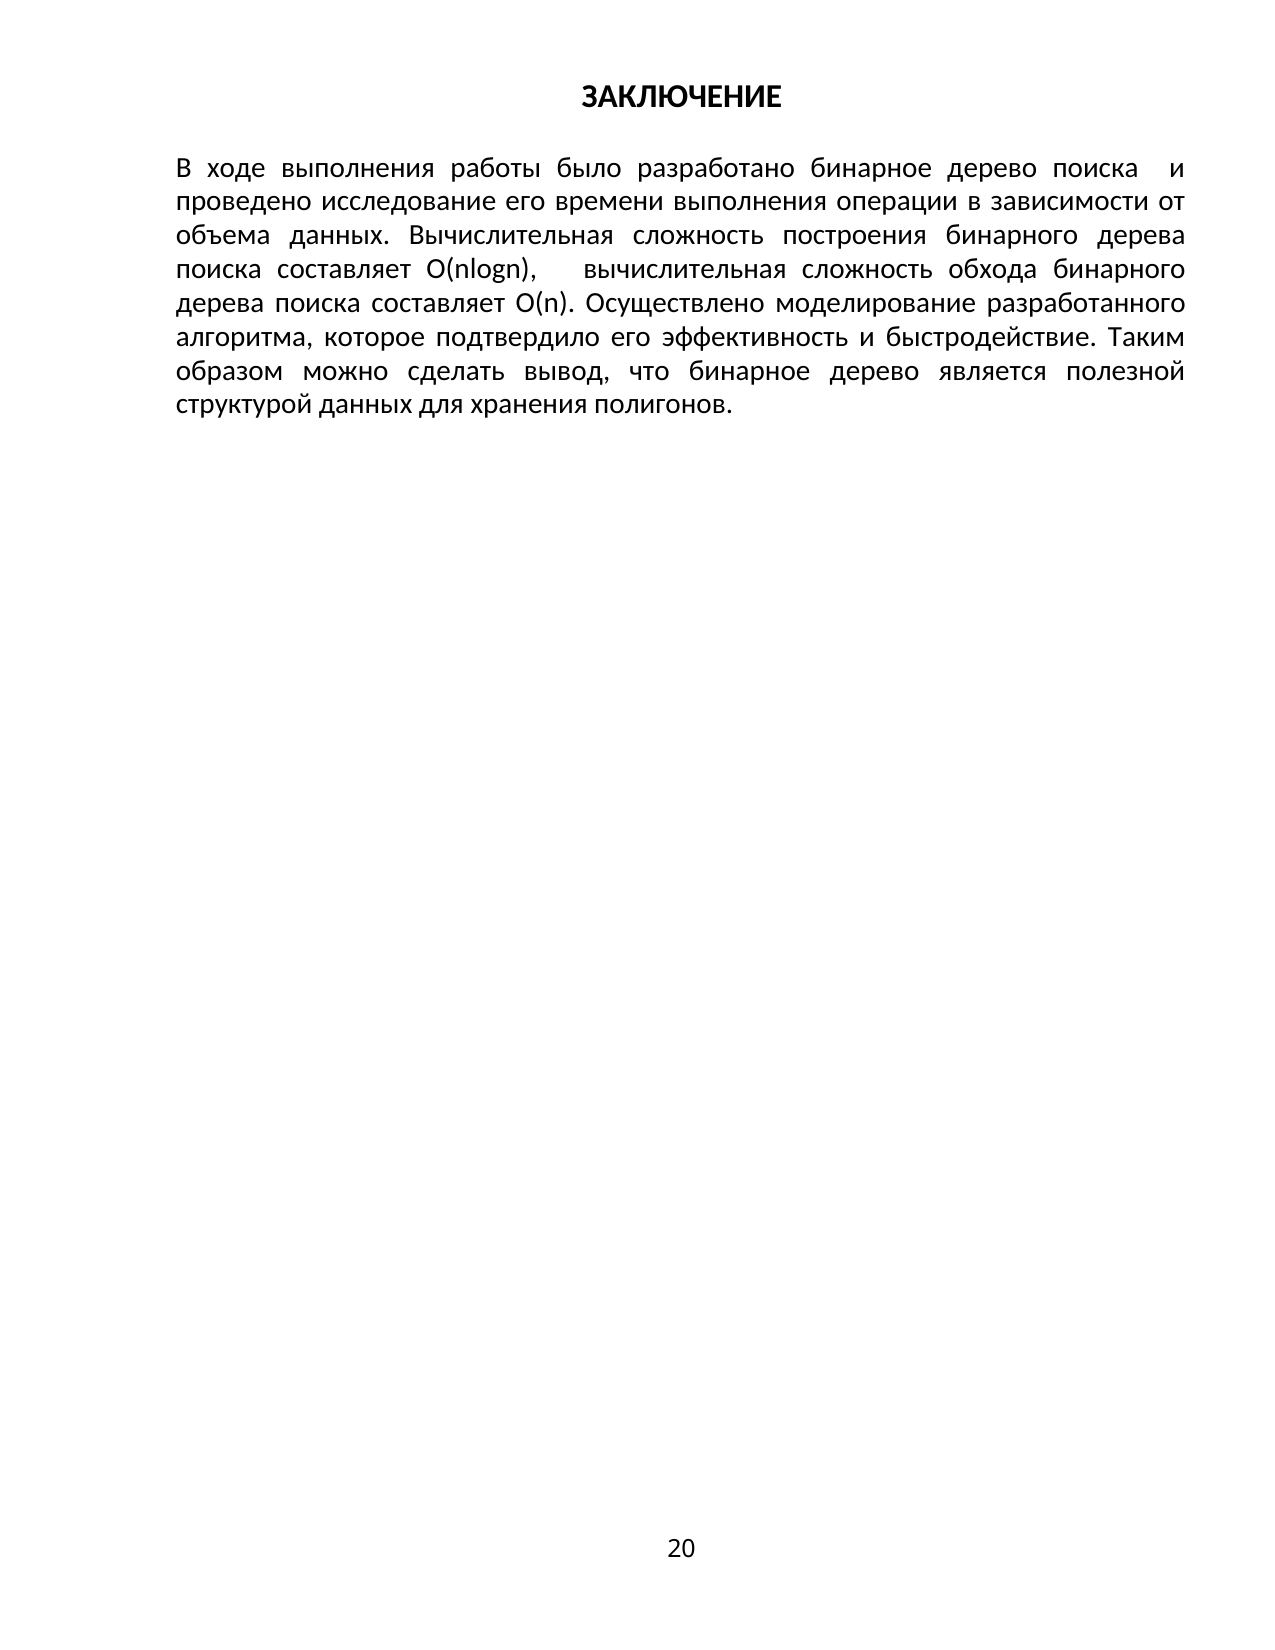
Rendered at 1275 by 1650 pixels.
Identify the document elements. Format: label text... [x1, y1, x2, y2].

text В ходе выполнения работы было разработано бинарное дерево поиска и проведено исследование его времени выполнения операции в зависимости от объема данных. Вычислительная сложность построения бинарного дерева поиска составляет O(nlogn), вычислительная сложность обхода бинарного дерева поиска составляет O(n). Осуществлено моделирование разработанного алгоритма, которое подтвердило его эффективность и быстродействие. Таким образом можно сделать вывод, что бинарное дерево является полезной структурой данных для хранения полигонов. [176, 150, 1186, 421]
text ЗАКЛЮЧЕНИЕ [177, 75, 1186, 116]
